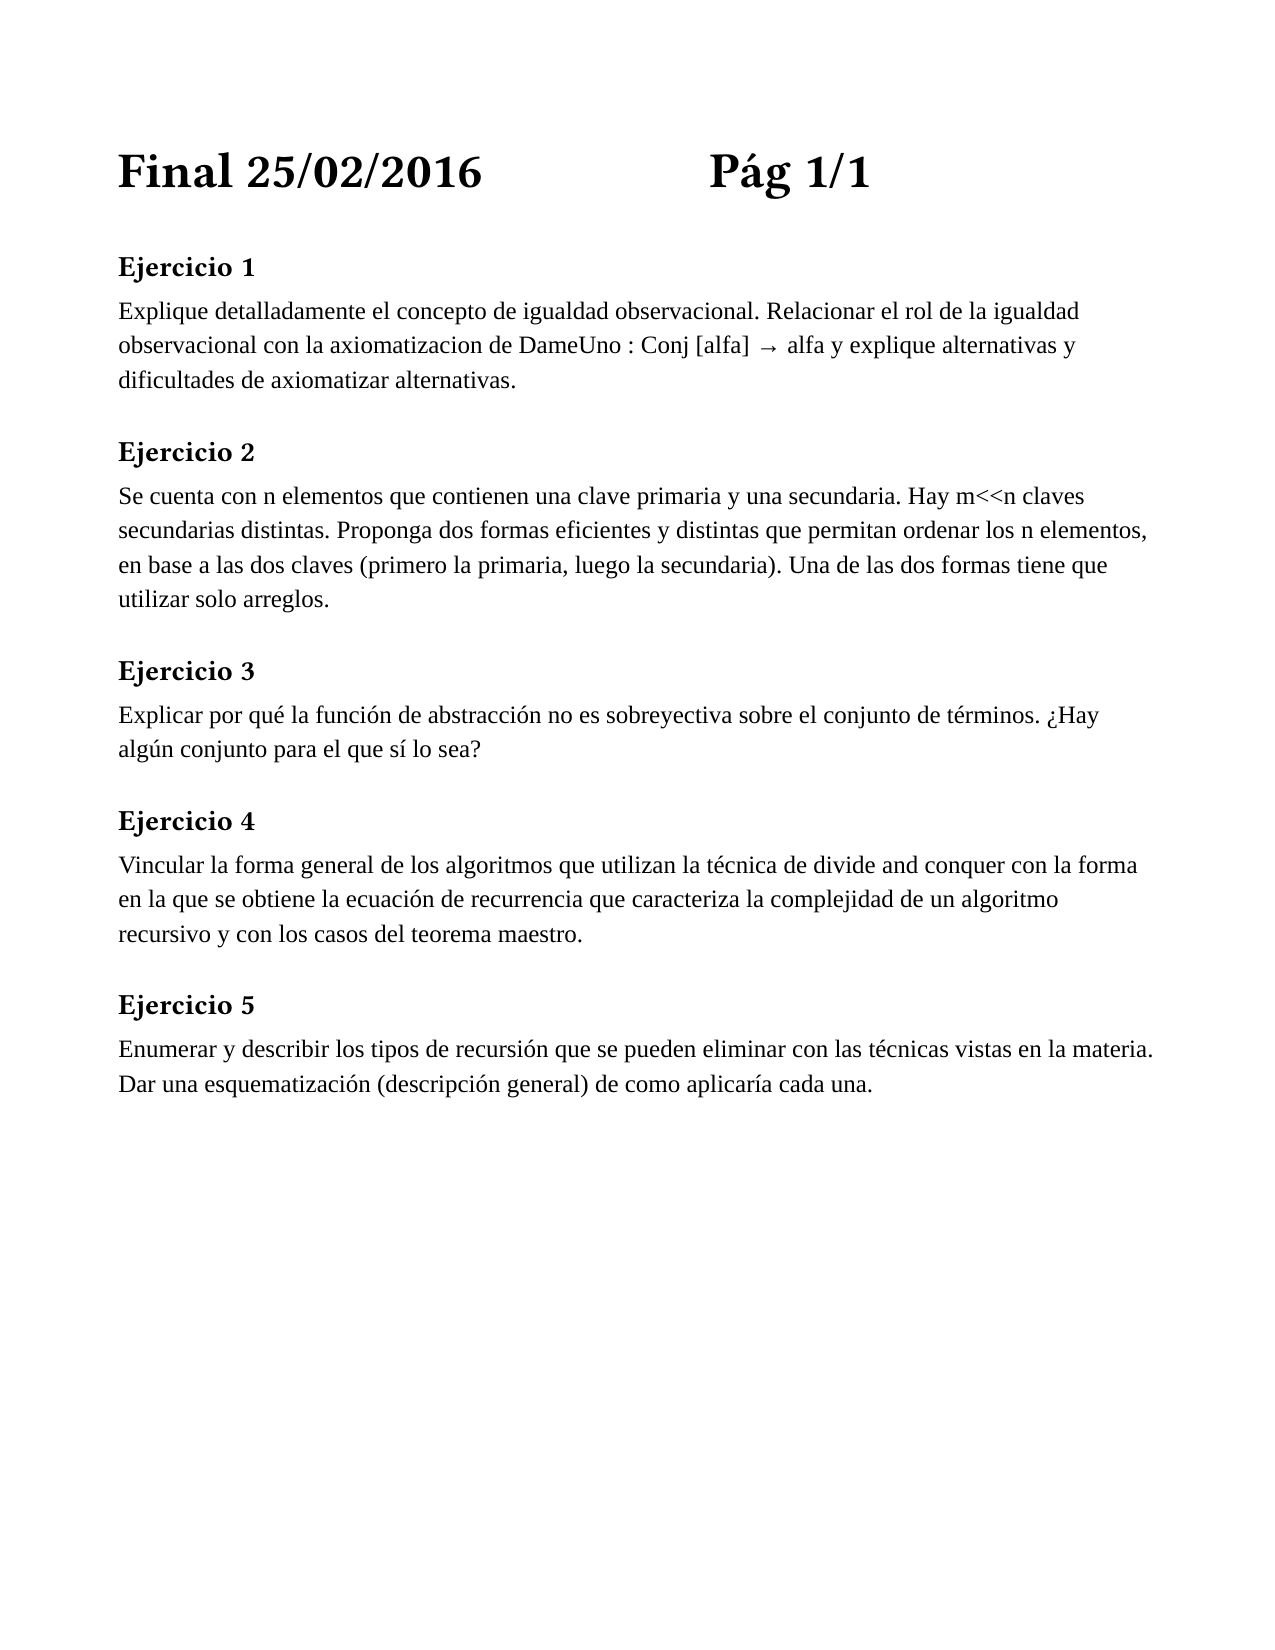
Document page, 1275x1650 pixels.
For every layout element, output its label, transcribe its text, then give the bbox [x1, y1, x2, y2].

subtitle Ejercicio 1 [118, 250, 1157, 284]
text Explicar por qué la función de abstracción no es sobreyectiva sobre el conjunto de términos. ¿Hay algún conjunto para el que sí lo sea? [118, 700, 1157, 763]
text Explique detalladamente el concepto de igualdad observacional. Relacionar el rol de la igualdad observacional con la axiomatizacion de DameUno : Conj [alfa] → alfa y explique alternativas y dificultades de axiomatizar alternativas. [118, 296, 1157, 394]
subtitle Ejercicio 4 [118, 804, 1157, 837]
subtitle Ejercicio 5 [118, 989, 1157, 1022]
text Vincular la forma general de los algoritmos que utilizan la técnica de divide and conquer con la forma en la que se obtiene la ecuación de recurrencia que caracteriza la complejidad de un algoritmo recursivo y con los casos del teorema maestro. [118, 850, 1157, 948]
text Enumerar y describir los tipos de recursión que se pueden eliminar con las técnicas vistas en la materia. Dar una esquematización (descripción general) de como aplicaría cada una. [118, 1034, 1157, 1098]
subtitle Ejercicio 2 [118, 435, 1157, 468]
subtitle Ejercicio 3 [118, 654, 1157, 687]
text Se cuenta con n elementos que contienen una clave primaria y una secundaria. Hay m<<n claves secundarias distintas. Proponga dos formas eficientes y distintas que permitan ordenar los n elementos, en base a las dos claves (primero la primaria, luego la secundaria). Una de las dos formas tiene que utilizar solo arreglos. [118, 481, 1157, 613]
